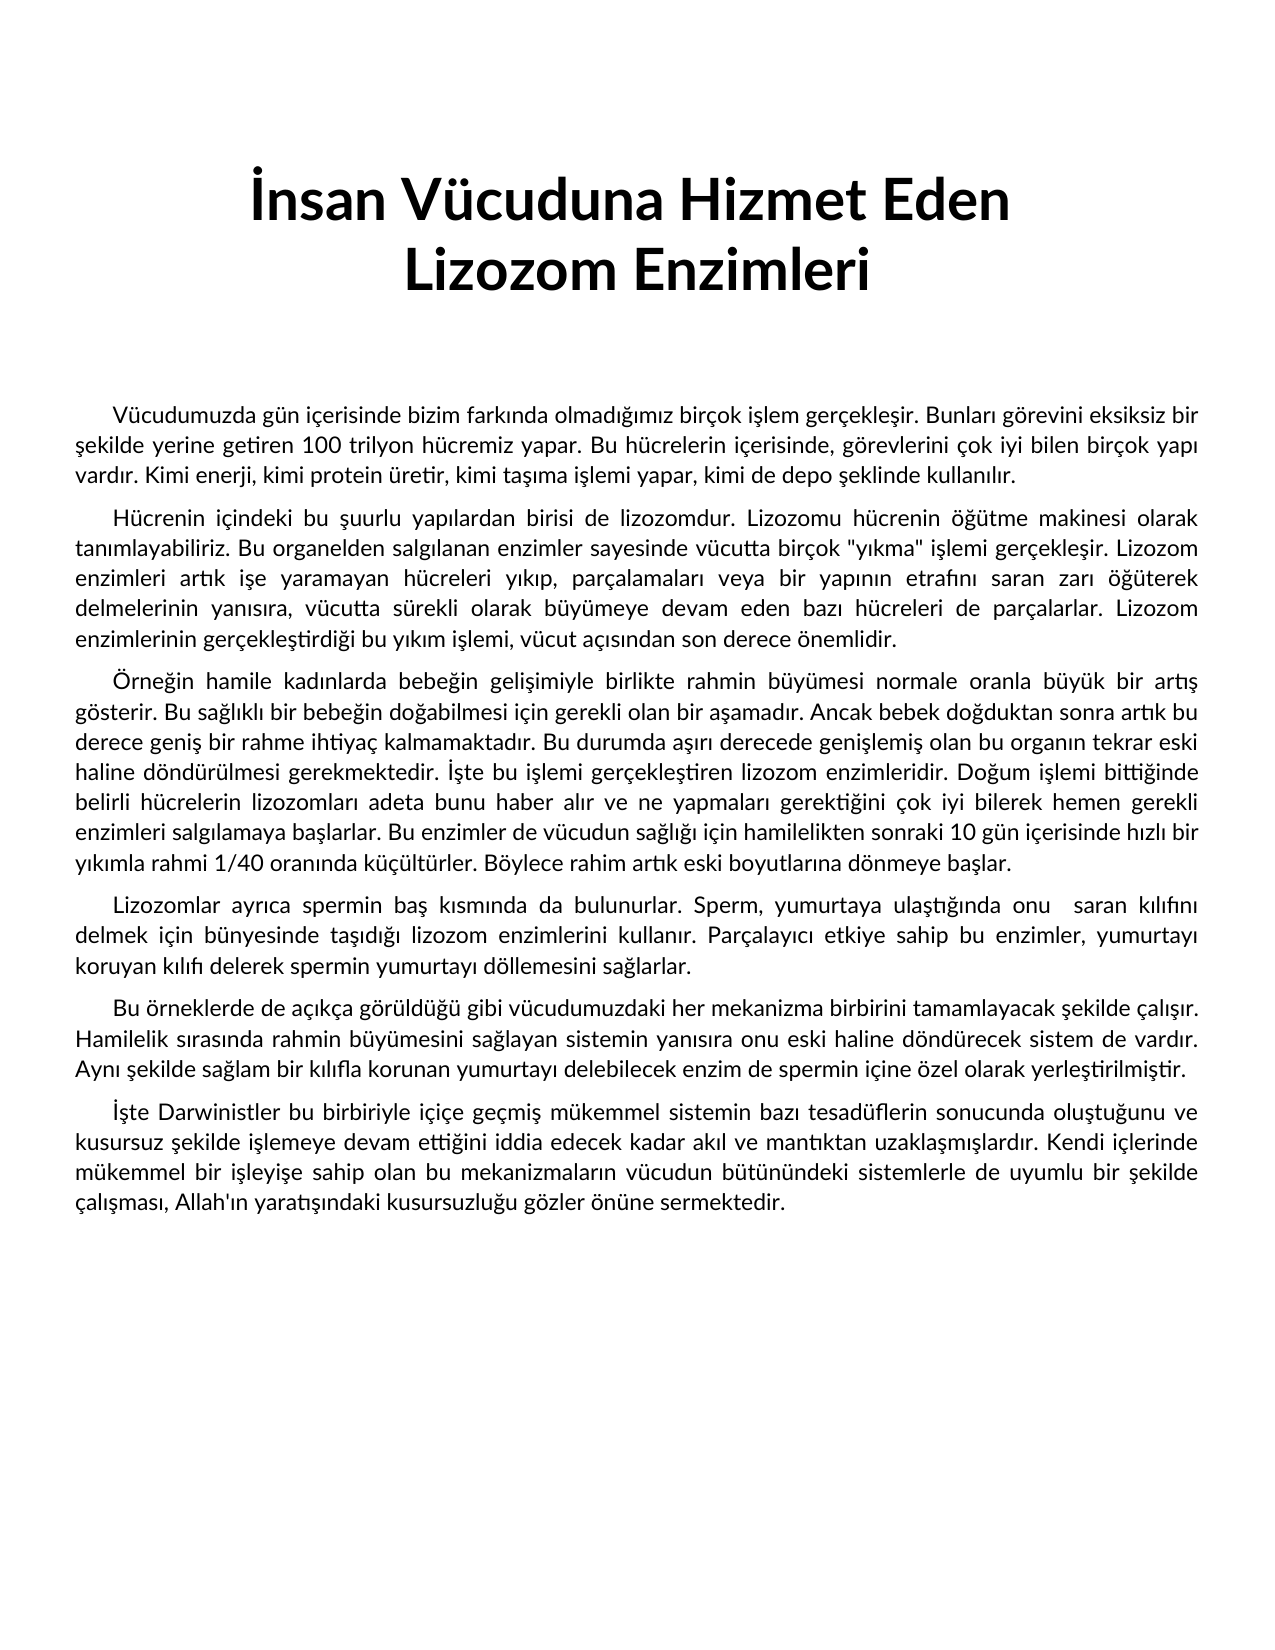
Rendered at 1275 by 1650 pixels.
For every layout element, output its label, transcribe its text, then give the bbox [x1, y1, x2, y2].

text İşte Darwinistler bu birbiriyle içiçe geçmiş mükemmel sistemin bazı tesadüflerin sonucunda oluştuğunu ve kusursuz şekilde işlemeye devam ettiğini iddia edecek kadar akıl ve mantıktan uzaklaşmışlardır. Kendi içlerinde mükemmel bir işleyişe sahip olan bu mekanizmaların vücudun bütünündeki sistemlerle de uyumlu bir şekilde çalışması, Allah'ın yaratışındaki kusursuzluğu gözler önüne sermektedir. [75, 1097, 1200, 1215]
text Hücrenin içindeki bu şuurlu yapılardan birisi de lizozomdur. Lizozomu hücrenin öğütme makinesi olarak tanımlayabiliriz. Bu organelden salgılanan enzimler sayesinde vücutta birçok "yıkma" işlemi gerçekleşir. Lizozom enzimleri artık işe yaramayan hücreleri yıkıp, parçalamaları veya bir yapının etrafını saran zarı öğüterek delmelerinin yanısıra, vücutta sürekli olarak büyümeye devam eden bazı hücreleri de parçalarlar. Lizozom enzimlerinin gerçekleştirdiği bu yıkım işlemi, vücut açısından son derece önemlidir. [75, 503, 1200, 652]
text Bu örneklerde de açıkça görüldüğü gibi vücudumuzdaki her mekanizma birbirini tamamlayacak şekilde çalışır. Hamilelik sırasında rahmin büyümesini sağlayan sistemin yanısıra onu eski haline döndürecek sistem de vardır. Aynı şekilde sağlam bir kılıfla korunan yumurtayı delebilecek enzim de spermin içine özel olarak yerleştirilmiştir. [75, 994, 1200, 1082]
text Vücudumuzda gün içerisinde bizim farkında olmadığımız birçok işlem gerçekleşir. Bunları görevini eksiksiz bir şekilde yerine getiren 100 trilyon hücremiz yapar. Bu hücrelerin içerisinde, görevlerini çok iyi bilen birçok yapı vardır. Kimi enerji, kimi protein üretir, kimi taşıma işlemi yapar, kimi de depo şeklinde kullanılır. [75, 400, 1200, 488]
subtitle İnsan Vücuduna Hizmet Eden Lizozom Enzimleri [75, 162, 1200, 302]
text Örneğin hamile kadınlarda bebeğin gelişimiyle birlikte rahmin büyümesi normale oranla büyük bir artış gösterir. Bu sağlıklı bir bebeğin doğabilmesi için gerekli olan bir aşamadır. Ancak bebek doğduktan sonra artık bu derece geniş bir rahme ihtiyaç kalmamaktadır. Bu durumda aşırı derecede genişlemiş olan bu organın tekrar eski haline döndürülmesi gerekmektedir. İşte bu işlemi gerçekleştiren lizozom enzimleridir. Doğum işlemi bittiğinde belirli hücrelerin lizozomları adeta bunu haber alır ve ne yapmaları gerektiğini çok iyi bilerek hemen gerekli enzimleri salgılamaya başlarlar. Bu enzimler de vücudun sağlığı için hamilelikten sonraki 10 gün içerisinde hızlı bir yıkımla rahmi 1/40 oranında küçültürler. Böylece rahim artık eski boyutlarına dönmeye başlar. [75, 667, 1200, 876]
text Lizozomlar ayrıca spermin baş kısmında da bulunurlar. Sperm, yumurtaya ulaştığında onu saran kılıfını delmek için bünyesinde taşıdığı lizozom enzimlerini kullanır. Parçalayıcı etkiye sahip bu enzimler, yumurtayı koruyan kılıfı delerek spermin yumurtayı döllemesini sağlarlar. [75, 891, 1200, 979]
